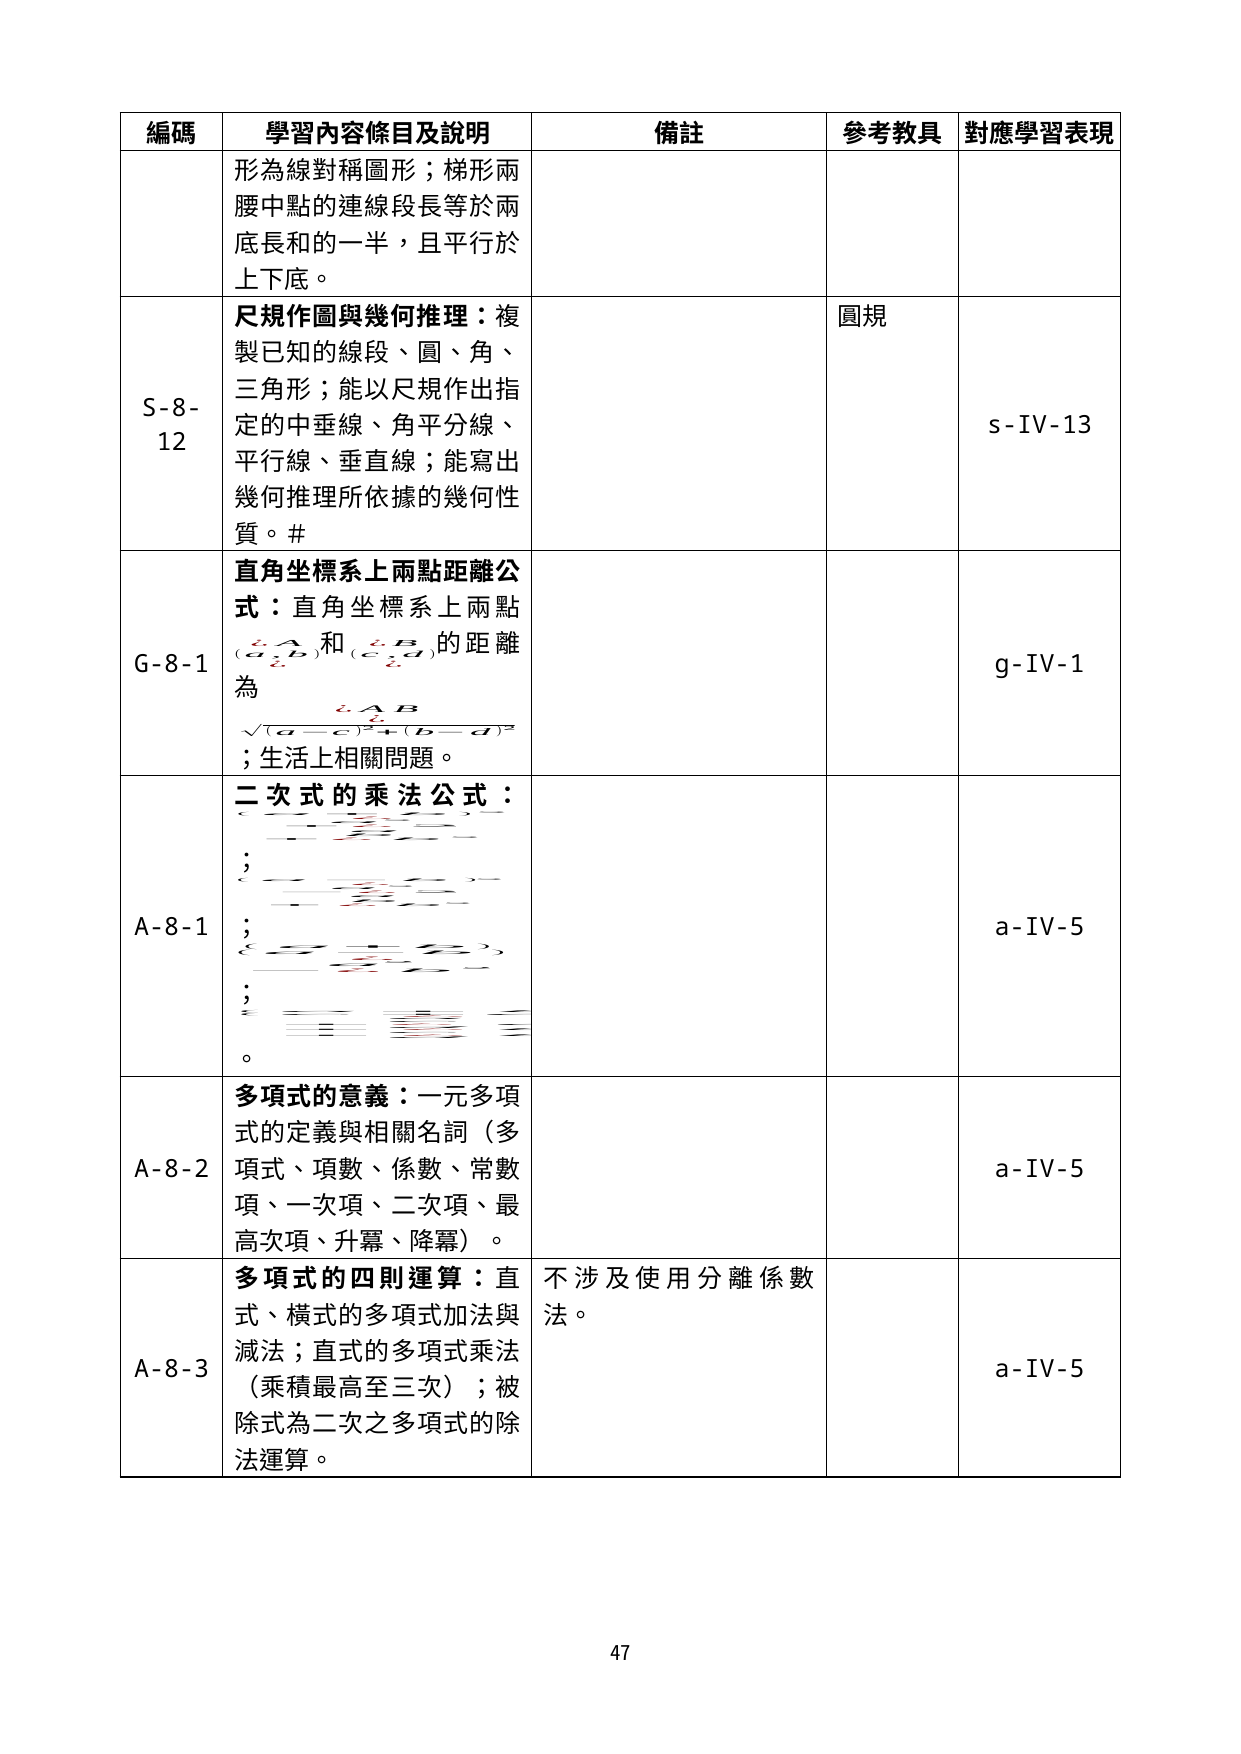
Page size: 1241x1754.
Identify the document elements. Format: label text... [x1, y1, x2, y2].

table_cell [532, 297, 826, 550]
table_cell 多項式的意義：一元多項式的定義與相關名詞（多項式、項數、係數、常數項、一次項、二次項、最高次項、升冪、降冪）。 [223, 1077, 531, 1258]
table_cell A-8-2 [121, 1077, 222, 1258]
table_cell [532, 1077, 826, 1258]
table_cell 圓規 [827, 297, 958, 550]
table_cell 二次式的乘法公式：；；；。 [223, 776, 531, 1076]
table_cell [827, 551, 958, 774]
table_cell [827, 1077, 958, 1258]
table_cell [827, 151, 958, 296]
table_header 對應學習表現 [959, 113, 1120, 149]
table_cell [532, 151, 826, 296]
table_cell [827, 776, 958, 1076]
table_cell a-IV-5 [959, 776, 1120, 1076]
table_cell [532, 551, 826, 774]
table_cell a-IV-5 [959, 1259, 1120, 1476]
table_header 備註 [532, 113, 826, 149]
table_cell 形為線對稱圖形；梯形兩腰中點的連線段長等於兩底長和的一半，且平行於上下底。 [223, 151, 531, 296]
table_cell [121, 151, 222, 296]
table_cell A-8-3 [121, 1259, 222, 1476]
table_cell s-IV-13 [959, 297, 1120, 550]
table_cell [827, 1259, 958, 1476]
table_cell a-IV-5 [959, 1077, 1120, 1258]
table_cell 不涉及使用分離係數法。 [532, 1259, 826, 1476]
table_cell 尺規作圖與幾何推理：複製已知的線段、圓、角、三角形；能以尺規作出指定的中垂線、角平分線、平行線、垂直線；能寫出幾何推理所依據的幾何性質。＃ [223, 297, 531, 550]
table_cell [532, 776, 826, 1076]
table_cell G-8-1 [121, 551, 222, 774]
table_cell [959, 151, 1120, 296]
table_header 編碼 [121, 113, 222, 149]
table_cell 多項式的四則運算：直式、橫式的多項式加法與減法；直式的多項式乘法（乘積最高至三次）；被除式為二次之多項式的除法運算。 [223, 1259, 531, 1476]
table_header 學習內容條目及說明 [223, 113, 531, 149]
table_cell S-8-12 [121, 297, 222, 550]
table_cell g-IV-1 [959, 551, 1120, 774]
table_header 參考教具 [827, 113, 958, 149]
table_cell 直角坐標系上兩點距離公式：直角坐標系上兩點和的距離為 ；生活上相關問題。 [223, 551, 531, 774]
table_cell A-8-1 [121, 776, 222, 1076]
